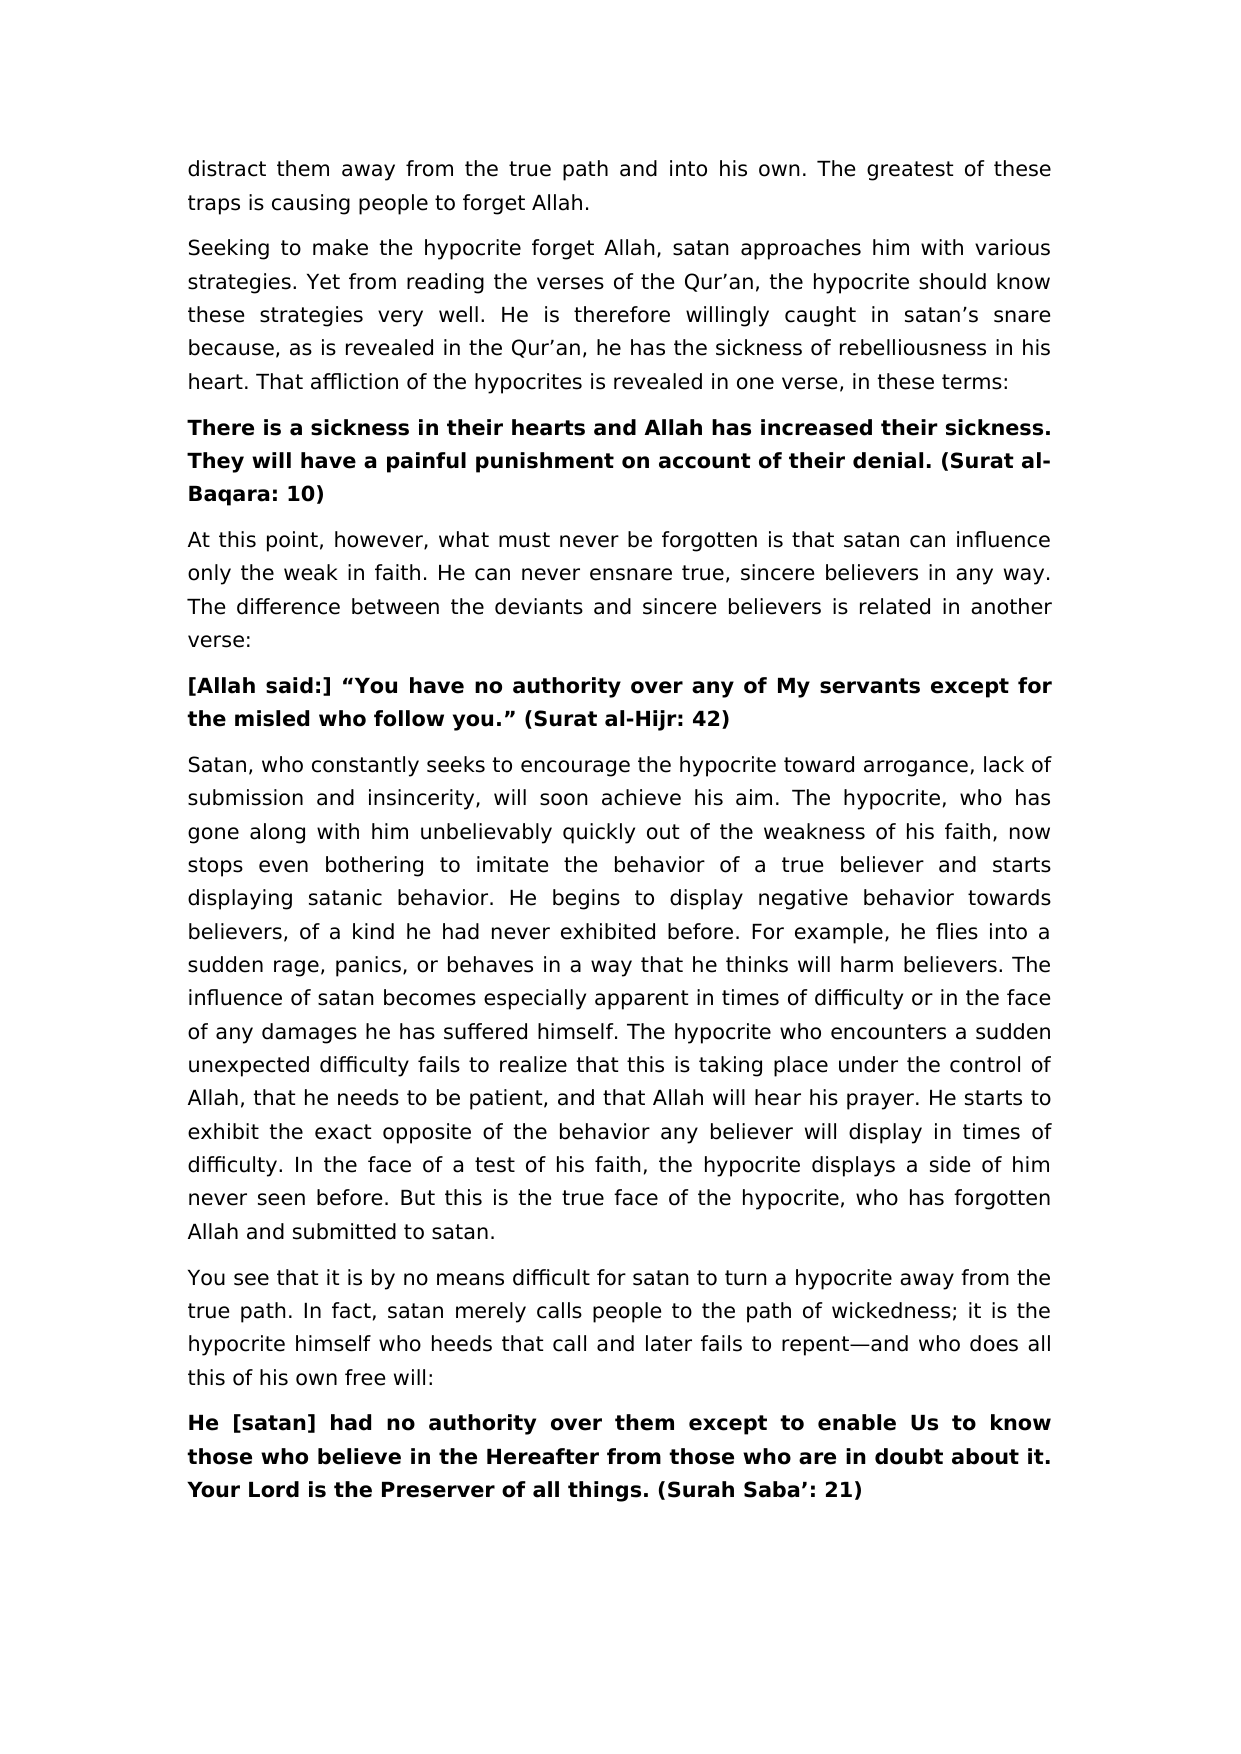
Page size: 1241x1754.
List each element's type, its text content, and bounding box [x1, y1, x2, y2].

text He [satan] had no authority over them except to enable Us to know those who believe in the Hereafter from those who are in doubt about it. Your Lord is the Preserver of all things. (Surah Saba’: 21) [187, 1404, 1053, 1504]
text [Allah said:] “You have no authority over any of My servants except for the misled who follow you.” (Surat al-Hijr: 42) [187, 667, 1053, 733]
text At this point, however, what must never be forgotten is that satan can influence only the weak in faith. He can never ensnare true, sincere believers in any way. The difference between the deviants and sincere believers is related in another verse: [187, 521, 1053, 654]
text Seeking to make the hypocrite forget Allah, satan approaches him with various strategies. Yet from reading the verses of the Qur’an, the hypocrite should know these strategies very well. He is therefore willingly caught in satan’s snare because, as is revealed in the Qur’an, he has the sickness of rebelliousness in his heart. That affliction of the hypocrites is revealed in one verse, in these terms: [187, 229, 1053, 396]
text distract them away from the true path and into his own. The greatest of these traps is causing people to forget Allah. [187, 150, 1053, 217]
text There is a sickness in their hearts and Allah has increased their sickness. They will have a painful punishment on account of their denial. (Surat al-Baqara: 10) [187, 408, 1053, 508]
text You see that it is by no means difficult for satan to turn a hypocrite away from the true path. In fact, satan merely calls people to the path of wickedness; it is the hypocrite himself who heeds that call and later fails to repent—and who does all this of his own free will: [187, 1258, 1053, 1392]
text Satan, who constantly seeks to encourage the hypocrite toward arrogance, lack of submission and insincerity, will soon achieve his aim. The hypocrite, who has gone along with him unbelievably quickly out of the weakness of his faith, now stops even bothering to imitate the behavior of a true believer and starts displaying satanic behavior. He begins to display negative behavior towards believers, of a kind he had never exhibited before. For example, he flies into a sudden rage, panics, or behaves in a way that he thinks will harm believers. The influence of satan becomes especially apparent in times of difficulty or in the face of any damages he has suffered himself. The hypocrite who encounters a sudden unexpected difficulty fails to realize that this is taking place under the control of Allah, that he needs to be patient, and that Allah will hear his prayer. He starts to exhibit the exact opposite of the behavior any believer will display in times of difficulty. In the face of a test of his faith, the hypocrite displays a side of him never seen before. But this is the true face of the hypocrite, who has forgotten Allah and submitted to satan. [187, 746, 1053, 1246]
